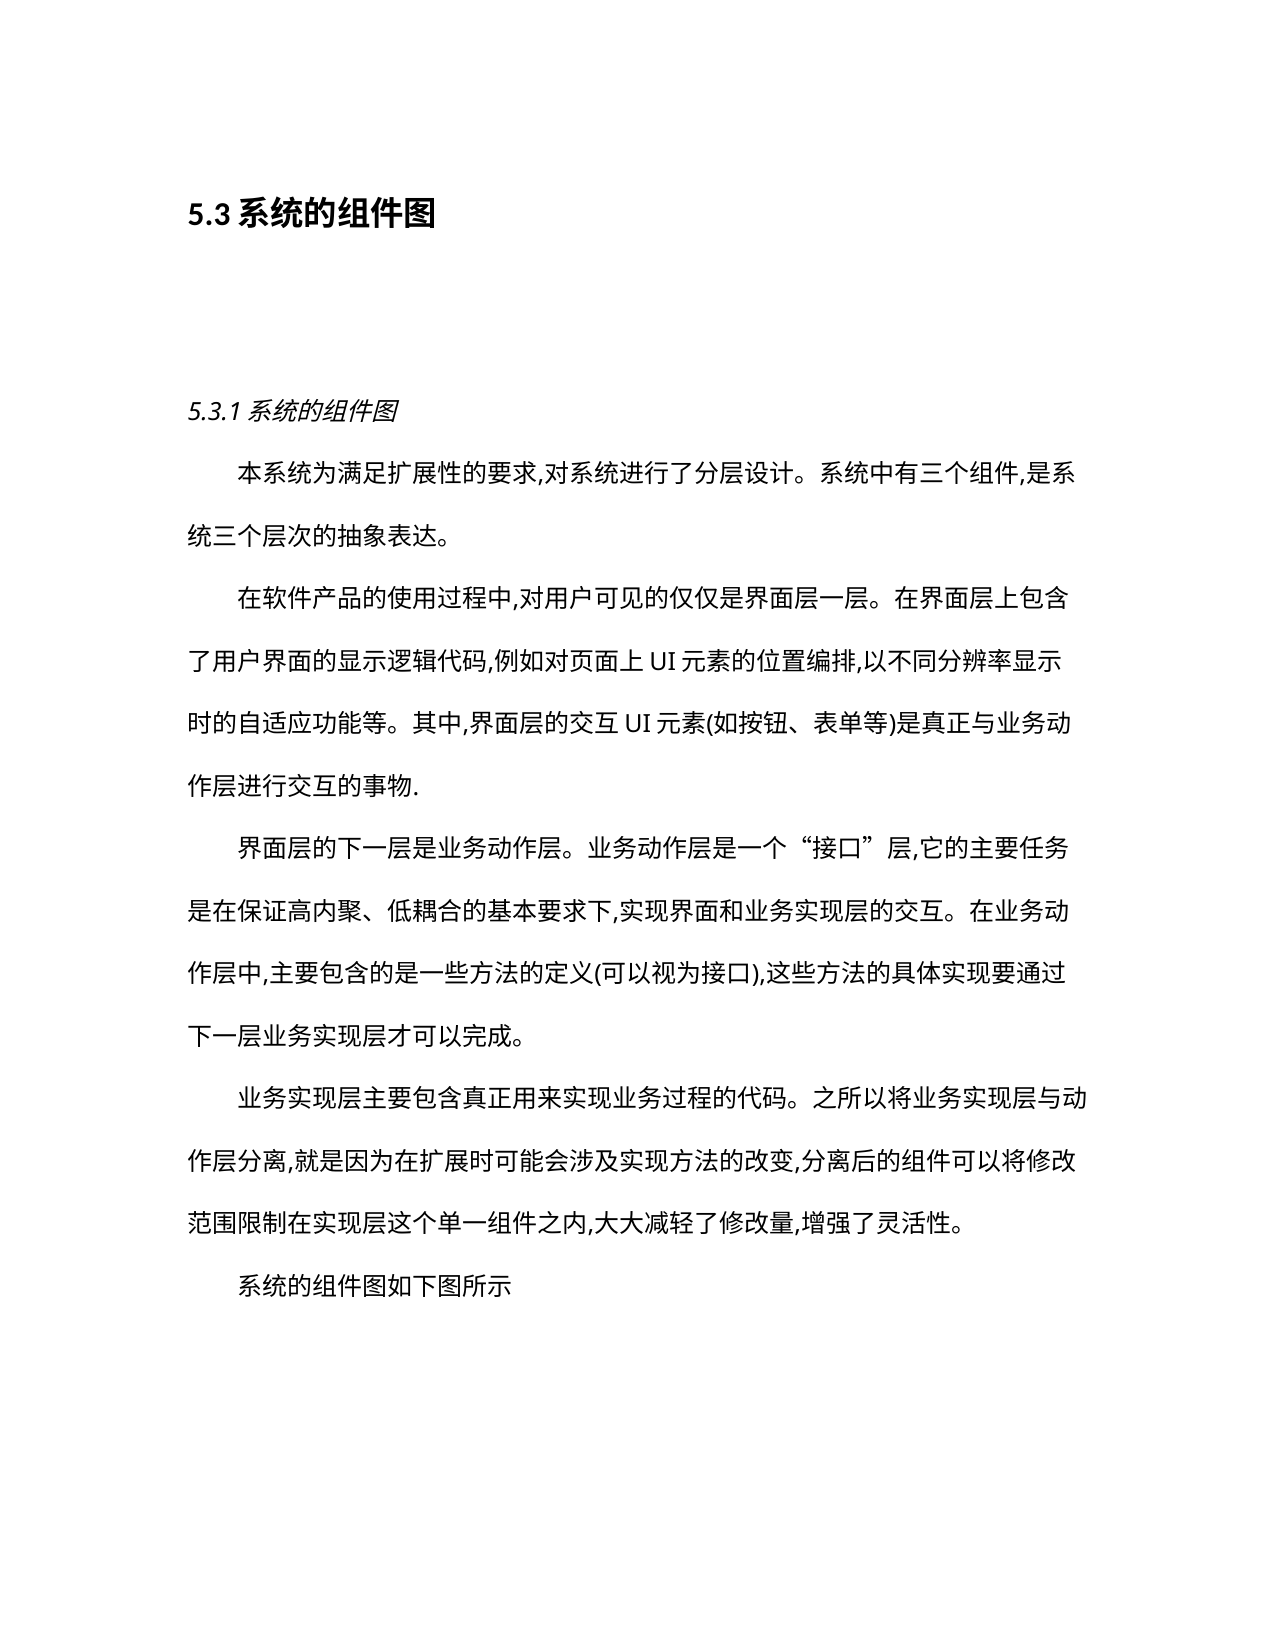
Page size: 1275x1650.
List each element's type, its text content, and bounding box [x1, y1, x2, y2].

text 系统的组件图如下图所示 [187, 1242, 1087, 1305]
text 在软件产品的使用过程中,对用户可见的仅仅是界面层一层。在界面层上包含了用户界面的显示逻辑代码,例如对页面上UI元素的位置编排,以不同分辨率显示时的自适应功能等。其中,界面层的交互UI元素(如按钮、表单等)是真正与业务动作层进行交互的事物. [187, 555, 1087, 805]
subtitle 5.3.1系统的组件图 [187, 367, 1087, 430]
subtitle 5.3系统的组件图 [187, 169, 1087, 231]
text 界面层的下一层是业务动作层。业务动作层是一个“接口”层,它的主要任务是在保证高内聚、低耦合的基本要求下,实现界面和业务实现层的交互。在业务动作层中,主要包含的是一些方法的定义(可以视为接口),这些方法的具体实现要通过下一层业务实现层才可以完成。 [187, 805, 1087, 1055]
text 本系统为满足扩展性的要求,对系统进行了分层设计。系统中有三个组件,是系统三个层次的抽象表达。 [187, 430, 1087, 555]
text 业务实现层主要包含真正用来实现业务过程的代码。之所以将业务实现层与动作层分离,就是因为在扩展时可能会涉及实现方法的改变,分离后的组件可以将修改范围限制在实现层这个单一组件之内,大大减轻了修改量,增强了灵活性。 [187, 1055, 1087, 1242]
